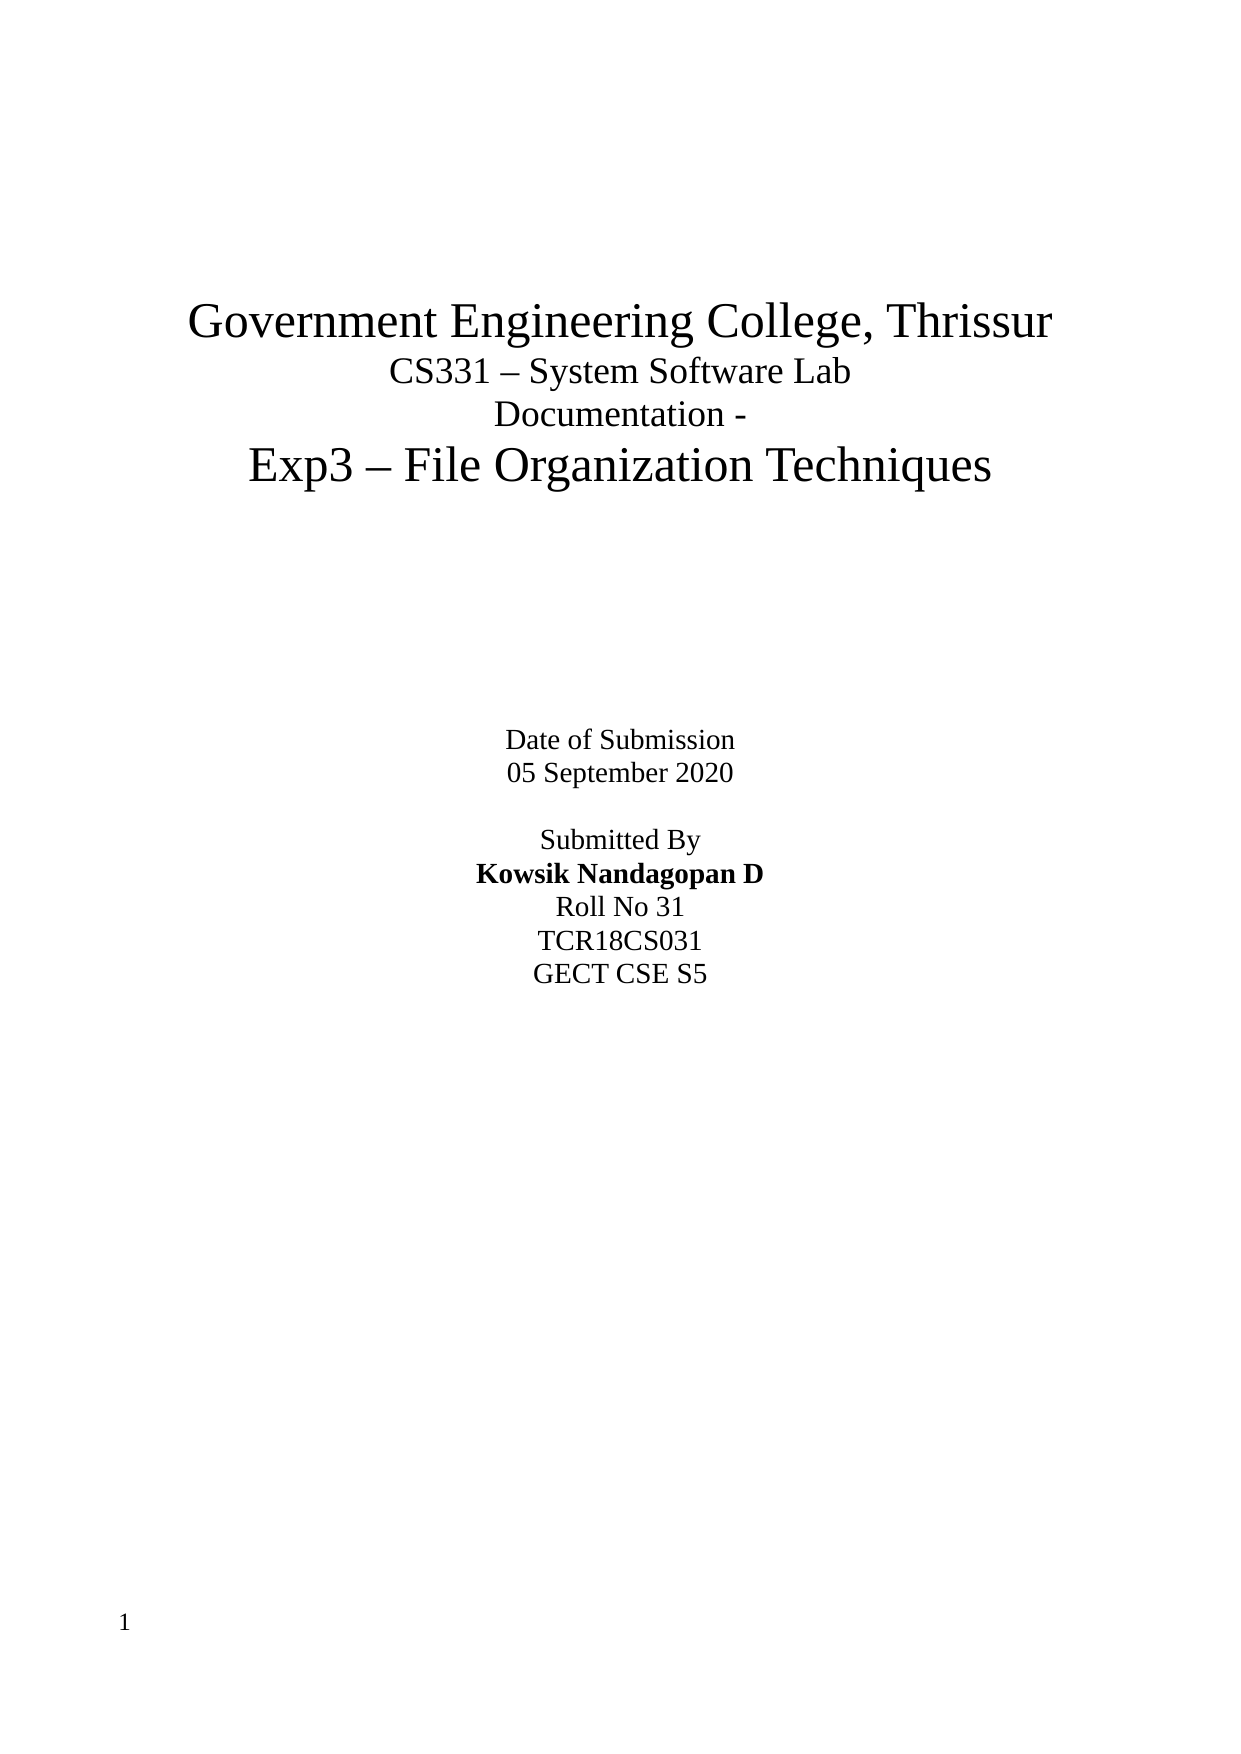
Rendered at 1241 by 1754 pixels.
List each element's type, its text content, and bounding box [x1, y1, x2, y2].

text CS331 – System Software Lab [118, 348, 1122, 391]
text 05 September 2020 [118, 755, 1122, 789]
text TCR18CS031 [118, 923, 1122, 957]
text Exp3 – File Organization Techniques [118, 434, 1122, 492]
text Date of Submission [118, 722, 1122, 755]
text Roll No 31 [118, 889, 1122, 923]
text Government Engineering College, Thrissur [118, 291, 1122, 348]
text Kowsik Nandagopan D [118, 856, 1122, 889]
text GECT CSE S5 [118, 957, 1122, 990]
text Submitted By [118, 822, 1122, 856]
text Documentation - [118, 391, 1122, 434]
